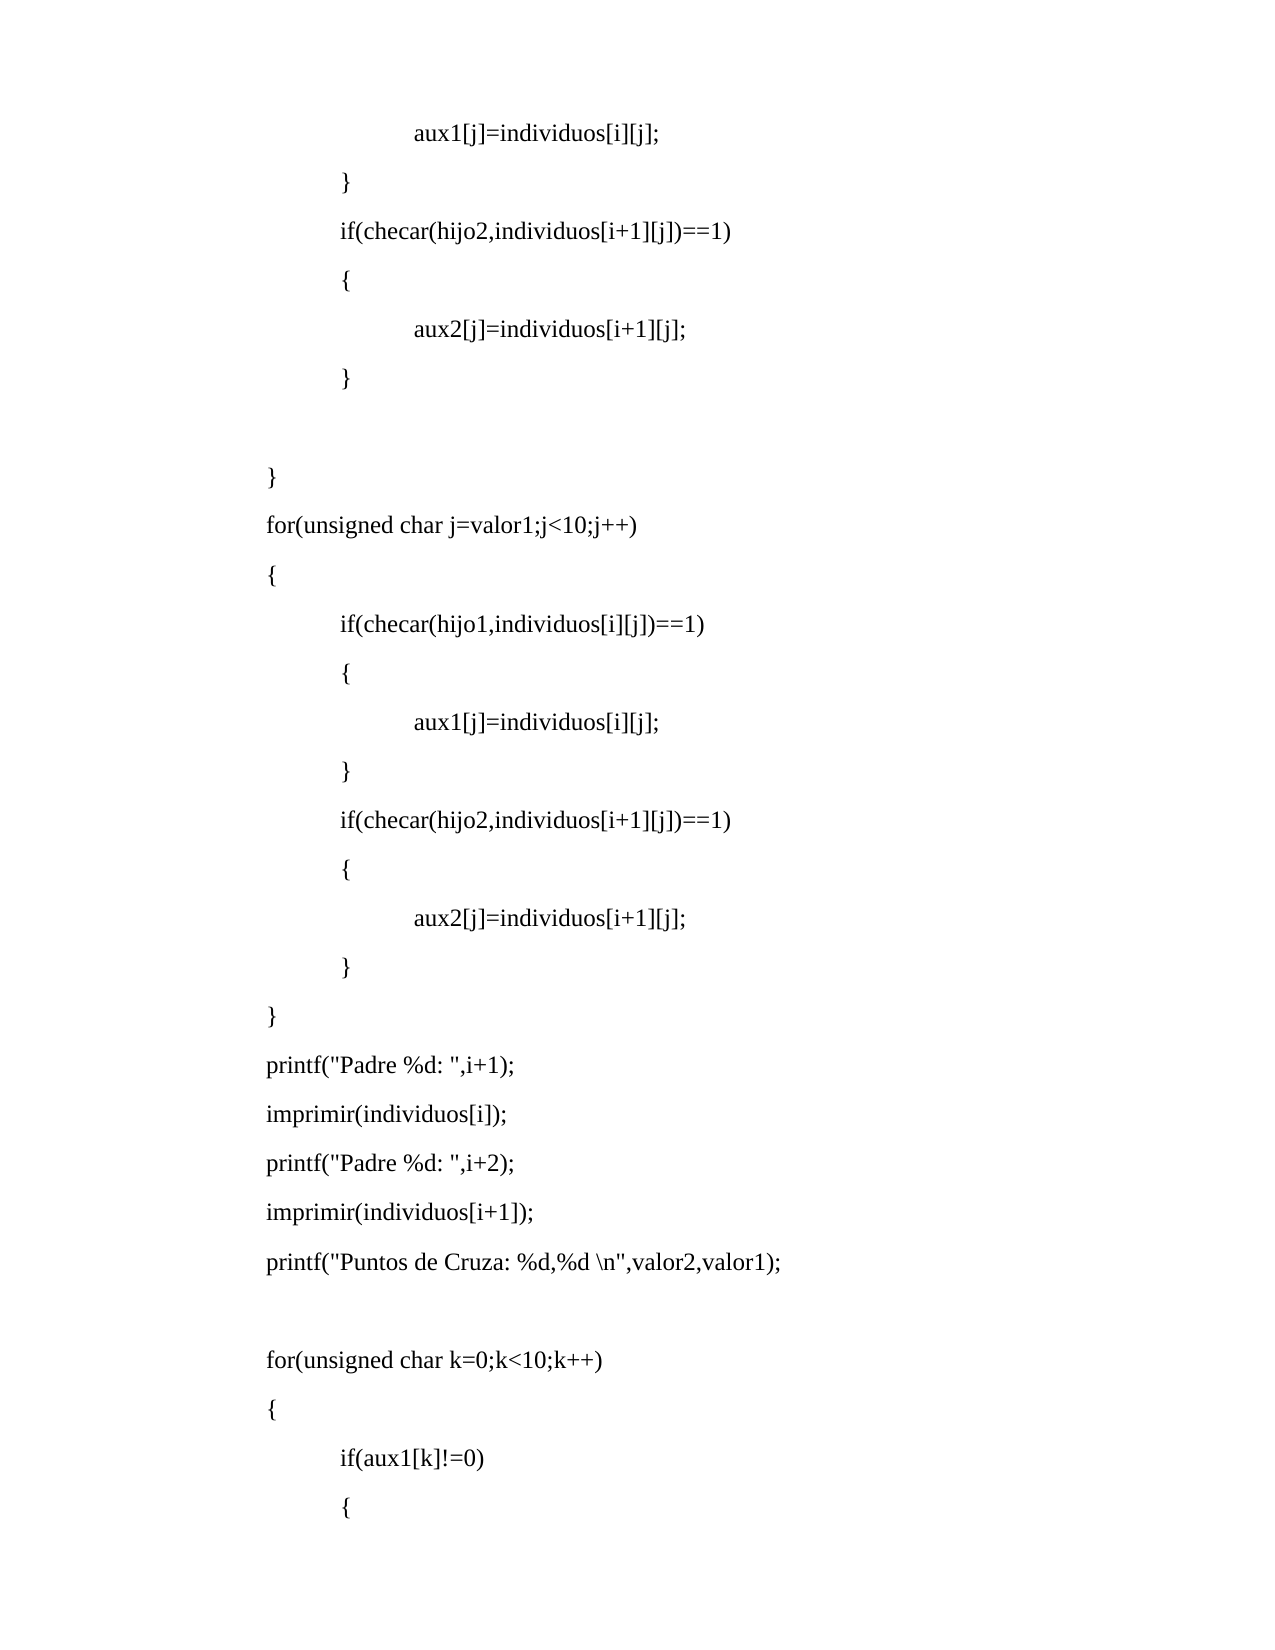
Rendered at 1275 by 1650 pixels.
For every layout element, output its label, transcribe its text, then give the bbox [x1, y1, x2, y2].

text printf("Padre %d: ",i+2); [118, 1148, 1157, 1177]
text printf("Puntos de Cruza: %d,%d \n",valor2,valor1); [118, 1247, 1157, 1275]
text } [118, 462, 1157, 490]
text aux1[j]=individuos[i][j]; [118, 707, 1157, 736]
text } [118, 363, 1157, 392]
text if(checar(hijo2,individuos[i+1][j])==1) [118, 805, 1157, 834]
text if(checar(hijo1,individuos[i][j])==1) [118, 609, 1157, 637]
text } [118, 952, 1157, 981]
text for(unsigned char k=0;k<10;k++) [118, 1345, 1157, 1373]
text } [118, 1001, 1157, 1030]
text { [118, 1394, 1157, 1422]
text if(aux1[k]!=0) [118, 1443, 1157, 1472]
text { [118, 1492, 1157, 1521]
text for(unsigned char j=valor1;j<10;j++) [118, 511, 1157, 539]
text aux2[j]=individuos[i+1][j]; [118, 903, 1157, 932]
text printf("Padre %d: ",i+1); [118, 1050, 1157, 1079]
text if(checar(hijo2,individuos[i+1][j])==1) [118, 216, 1157, 245]
text { [118, 265, 1157, 294]
text { [118, 658, 1157, 687]
text } [118, 756, 1157, 785]
text imprimir(individuos[i]); [118, 1099, 1157, 1128]
text } [118, 167, 1157, 196]
text { [118, 560, 1157, 588]
text aux2[j]=individuos[i+1][j]; [118, 314, 1157, 343]
text aux1[j]=individuos[i][j]; [118, 118, 1157, 147]
text imprimir(individuos[i+1]); [118, 1197, 1157, 1226]
text { [118, 854, 1157, 883]
